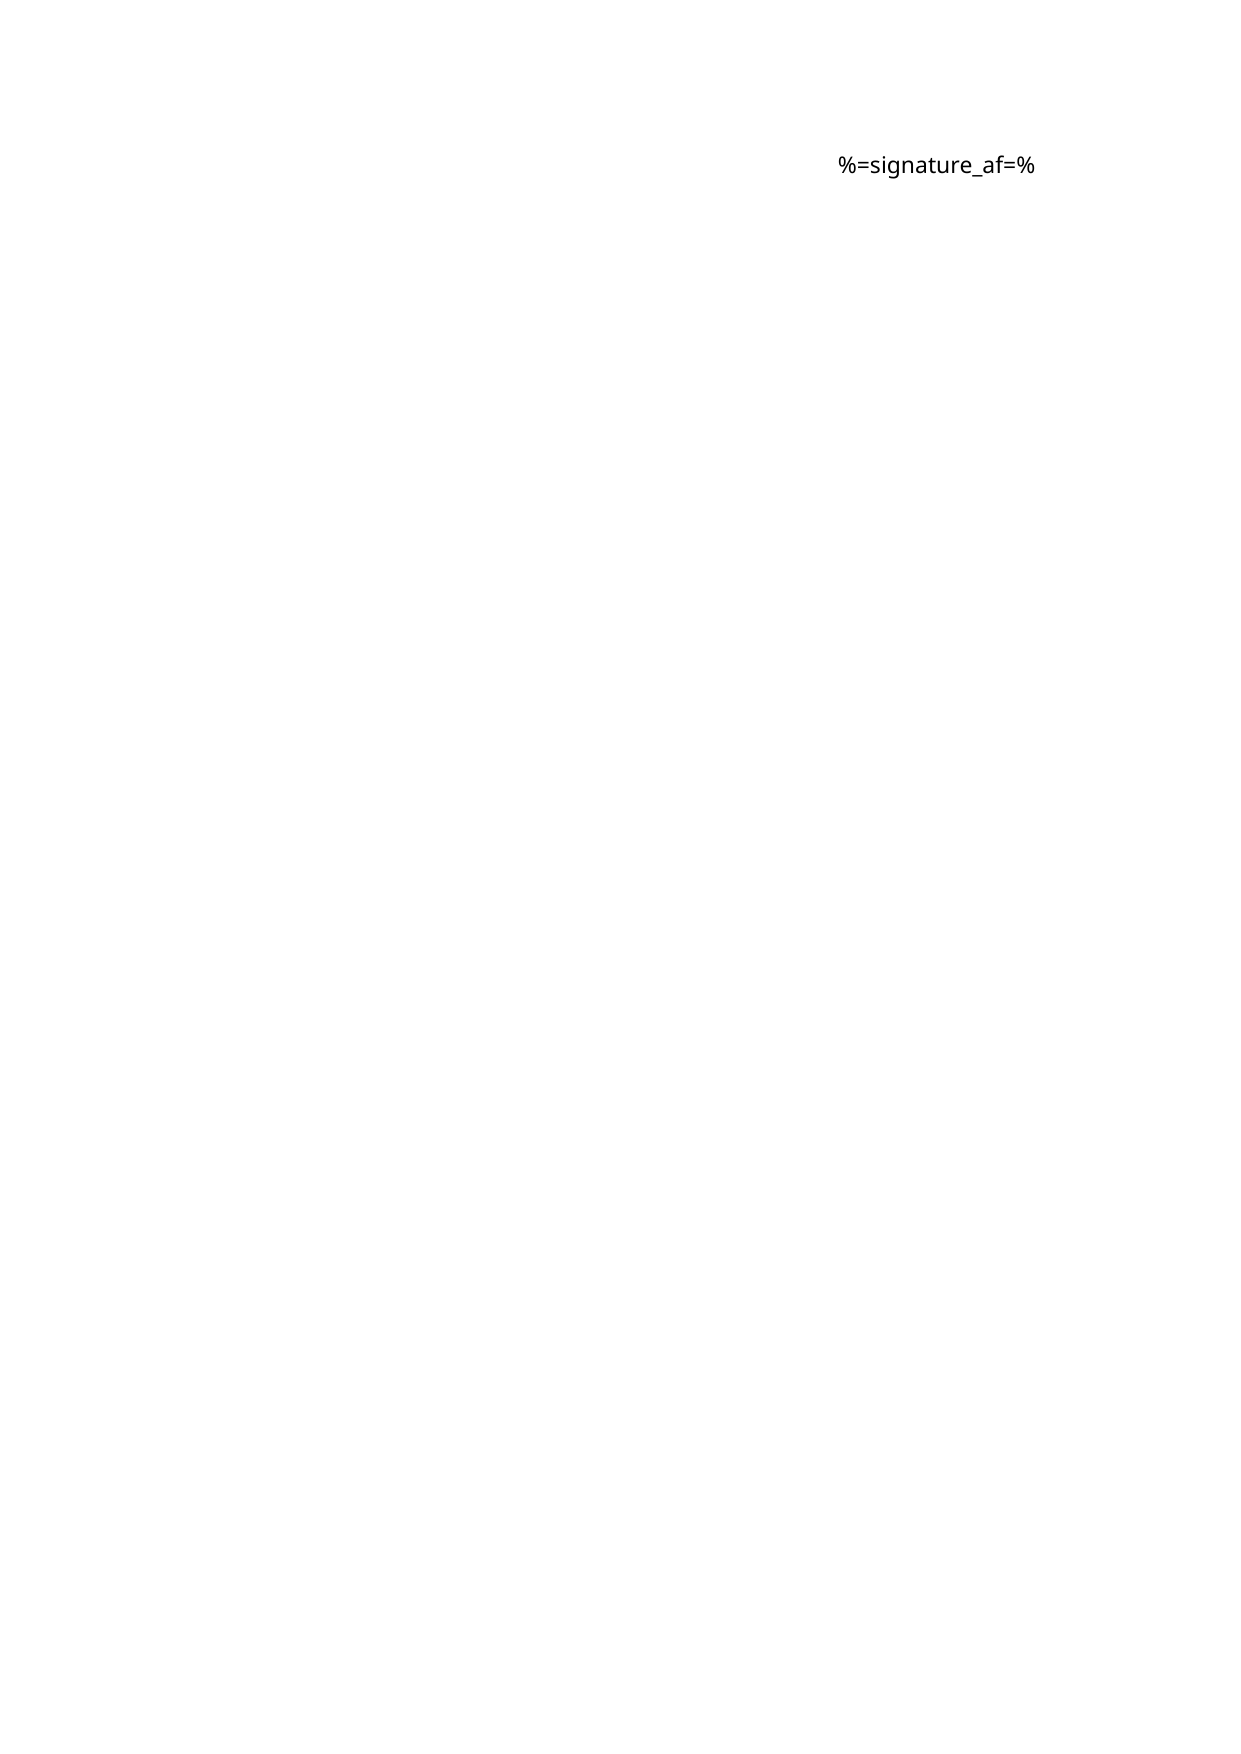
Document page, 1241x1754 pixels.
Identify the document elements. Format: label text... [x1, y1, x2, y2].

text %=signature_af=% [752, 118, 1120, 181]
